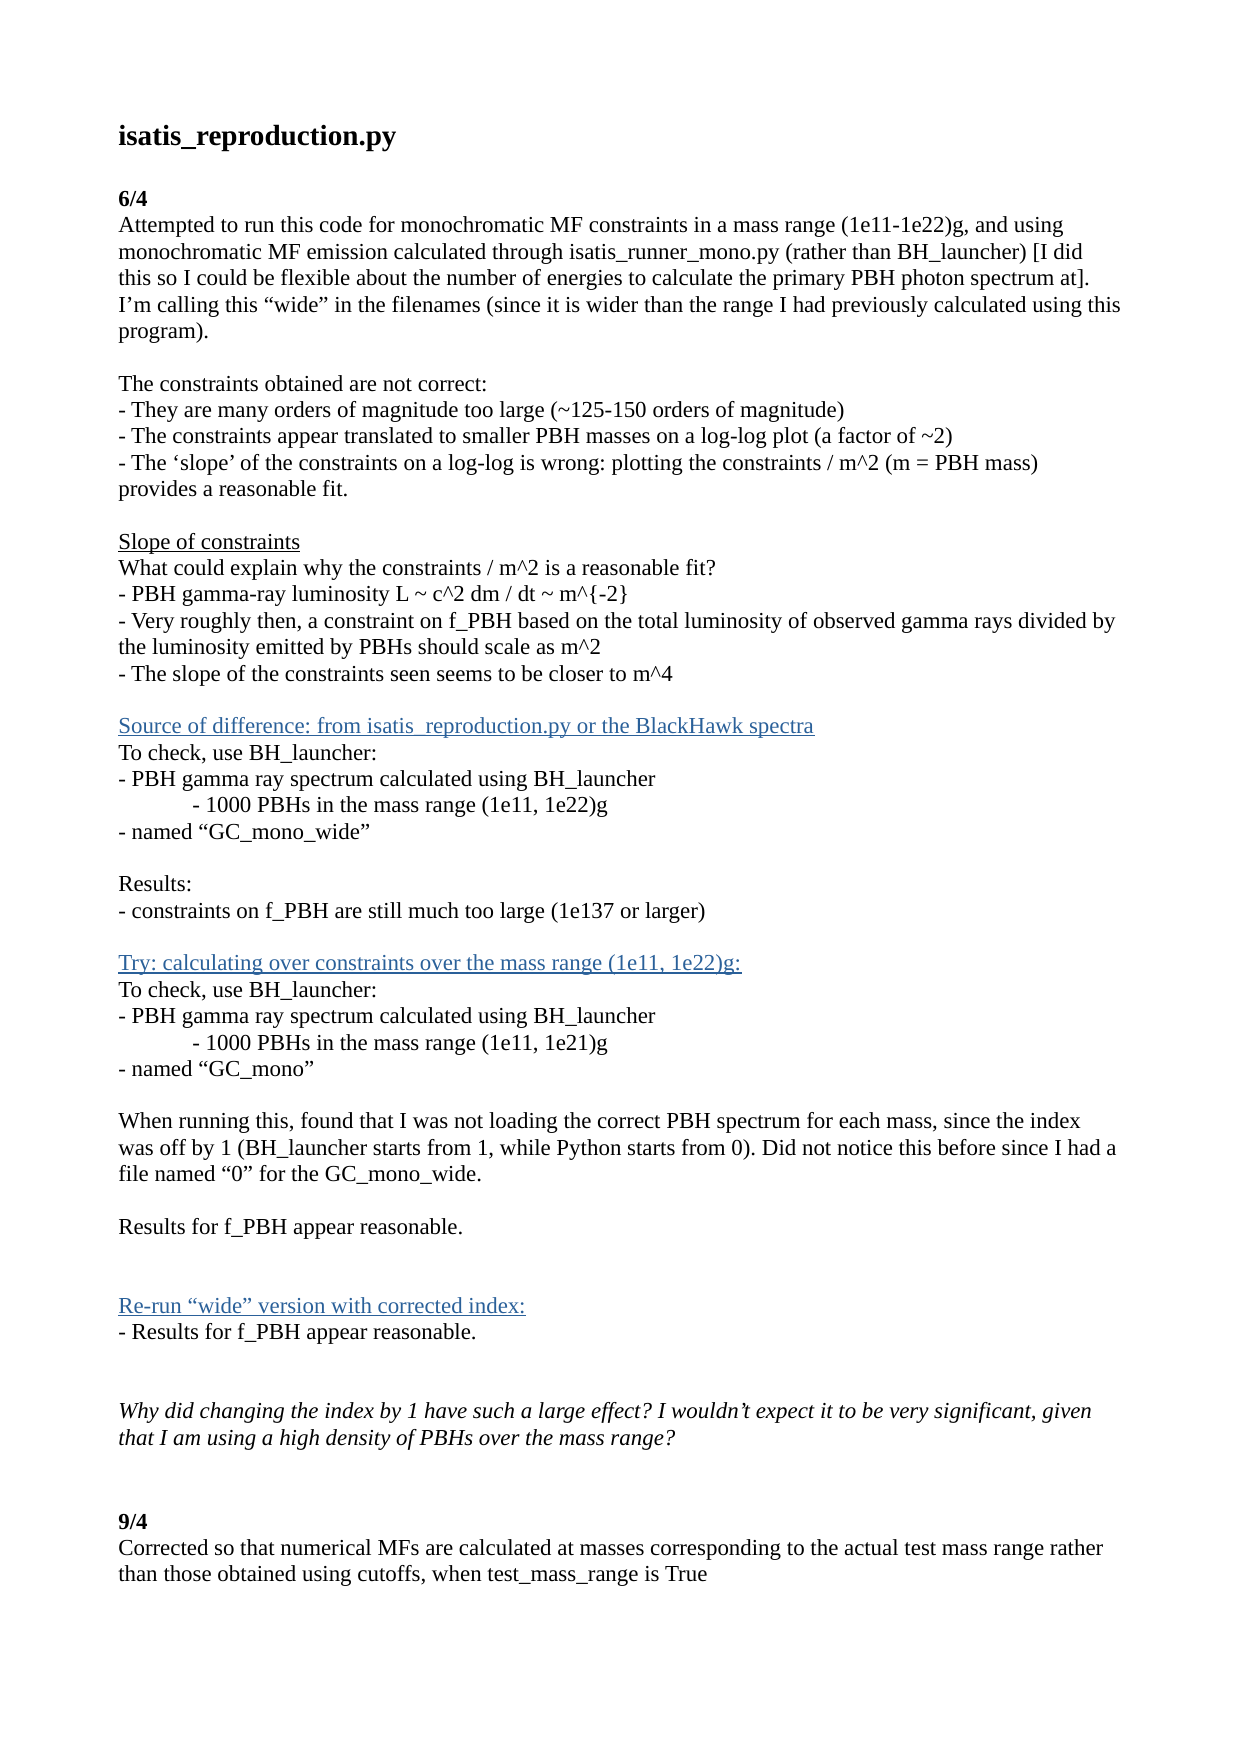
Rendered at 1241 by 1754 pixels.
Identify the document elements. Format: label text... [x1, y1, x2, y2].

text 9/4 [118, 1508, 1122, 1534]
text - named “GC_mono_wide” [118, 818, 1122, 844]
text Why did changing the index by 1 have such a large effect? I wouldn’t expect it to be very significant, given that I am using a high density of PBHs over the mass range? [118, 1397, 1122, 1450]
text - 1000 PBHs in the mass range (1e11, 1e22)g [118, 791, 1122, 818]
text Attempted to run this code for monochromatic MF constraints in a mass range (1e11-1e22)g, and using monochromatic MF emission calculated through isatis_runner_mono.py (rather than BH_launcher) [I did this so I could be flexible about the number of energies to calculate the primary PBH photon spectrum at]. I’m calling this “wide” in the filenames (since it is wider than the range I had previously calculated using this program). [118, 212, 1122, 343]
text Results for f_PBH appear reasonable. [118, 1213, 1122, 1239]
text When running this, found that I was not loading the correct PBH spectrum for each mass, since the index was off by 1 (BH_launcher starts from 1, while Python starts from 0). Did not notice this before since I had a file named “0” for the GC_mono_wide. [118, 1108, 1122, 1187]
text isatis_reproduction.py [118, 118, 1122, 152]
text Results: [118, 870, 1122, 897]
text - Very roughly then, a constraint on f_PBH based on the total luminosity of observed gamma rays divided by the luminosity emitted by PBHs should scale as m^2 [118, 607, 1122, 659]
text Re-run “wide” version with corrected index: [118, 1292, 1122, 1318]
text - The constraints appear translated to smaller PBH masses on a log-log plot (a factor of ~2) [118, 422, 1122, 449]
text 6/4 [118, 185, 1122, 212]
text The constraints obtained are not correct: [118, 370, 1122, 396]
text - Results for f_PBH appear reasonable. [118, 1318, 1122, 1345]
text - They are many orders of magnitude too large (~125-150 orders of magnitude) [118, 396, 1122, 422]
text - constraints on f_PBH are still much too large (1e137 or larger) [118, 897, 1122, 923]
text - PBH gamma ray spectrum calculated using BH_launcher [118, 765, 1122, 791]
text - PBH gamma ray spectrum calculated using BH_launcher [118, 1002, 1122, 1028]
text Try: calculating over constraints over the mass range (1e11, 1e22)g: [118, 949, 1122, 976]
text To check, use BH_launcher: [118, 976, 1122, 1002]
text To check, use BH_launcher: [118, 739, 1122, 765]
text - PBH gamma-ray luminosity L ~ c^2 dm / dt ~ m^{-2} [118, 581, 1122, 607]
text Slope of constraints [118, 528, 1122, 554]
text - The slope of the constraints seen seems to be closer to m^4 [118, 659, 1122, 686]
text - named “GC_mono” [118, 1055, 1122, 1081]
text What could explain why the constraints / m^2 is a reasonable fit? [118, 554, 1122, 581]
text Corrected so that numerical MFs are calculated at masses corresponding to the actual test mass range rather than those obtained using cutoffs, when test_mass_range is True [118, 1534, 1122, 1587]
text - The ‘slope’ of the constraints on a log-log is wrong: plotting the constraints / m^2 (m = PBH mass) provides a reasonable fit. [118, 449, 1122, 501]
text - 1000 PBHs in the mass range (1e11, 1e21)g [118, 1028, 1122, 1055]
text Source of difference: from isatis_reproduction.py or the BlackHawk spectra [118, 712, 1122, 739]
